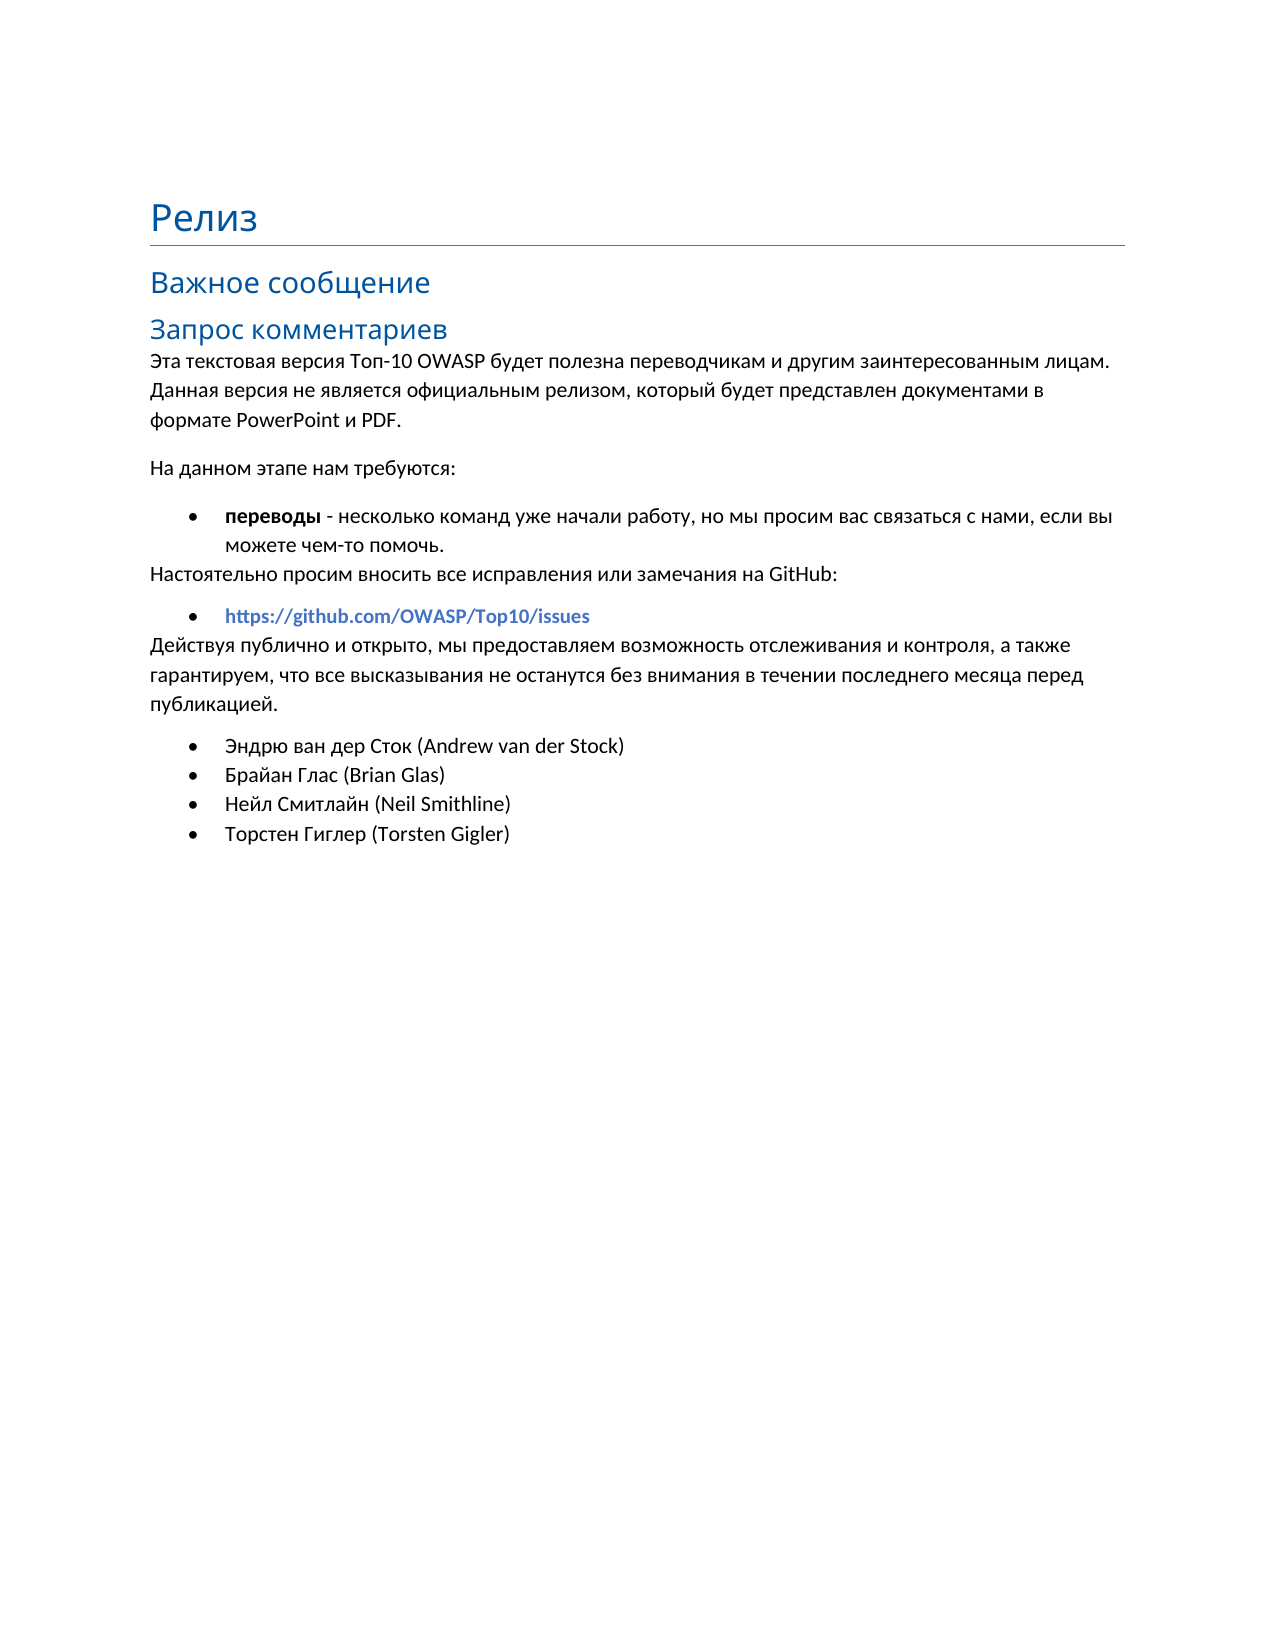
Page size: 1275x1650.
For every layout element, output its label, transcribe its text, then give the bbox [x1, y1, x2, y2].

subtitle Важное сообщение [150, 262, 1125, 302]
subtitle Релиз [150, 192, 1125, 245]
list переводы - несколько команд уже начали работу, но мы просим вас связаться с нами, если вы можете чем-то помочь. [187, 502, 1125, 558]
list Торстен Гиглер (Torsten Gigler) [187, 820, 1125, 846]
list Эндрю ван дер Сток (Andrew van der Stock) [187, 732, 1125, 758]
text На данном этапе нам требуются: [150, 454, 1125, 481]
list Нейл Смитлайн (Neil Smithline) [187, 790, 1125, 817]
text Настоятельно просим вносить все исправления или замечания на GitHub: [150, 561, 1125, 587]
list https://github.com/OWASP/Top10/issues [187, 602, 1125, 629]
list Брайан Глас (Brian Glas) [187, 761, 1125, 788]
subtitle Запрос комментариев [150, 311, 1125, 347]
text Действуя публично и открыто, мы предоставляем возможность отслеживания и контроля, а также гарантируем, что все высказывания не останутся без внимания в течении последнего месяца перед публикацией. [150, 632, 1125, 717]
text Эта текстовая версия Топ-10 OWASP будет полезна переводчикам и другим заинтересованным лицам. Данная версия не является официальным релизом, который будет представлен документами в формате PowerPoint и PDF. [150, 347, 1125, 433]
